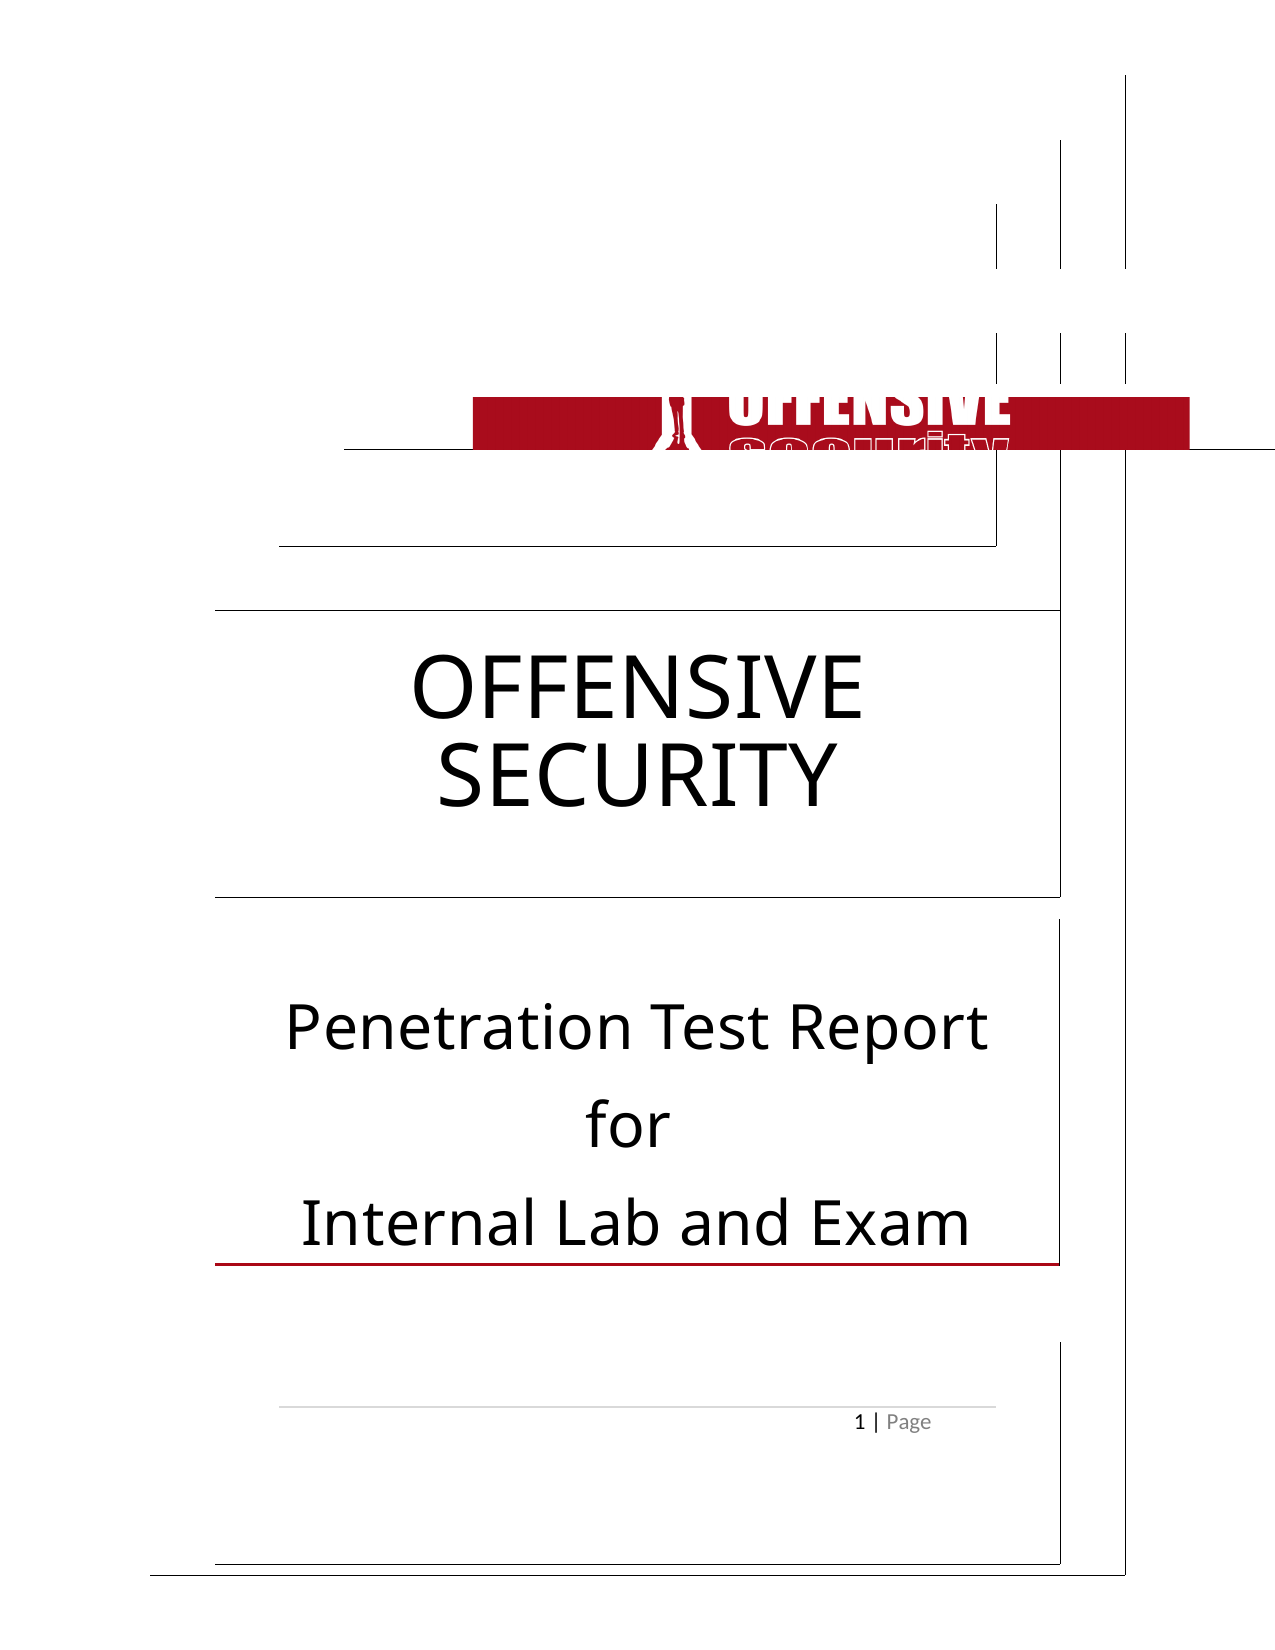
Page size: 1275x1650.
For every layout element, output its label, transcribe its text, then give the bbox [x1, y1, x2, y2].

title OFFENSIVE SECURITY [214, 577, 1060, 897]
title Penetration Test Report for Internal Lab and Exam [214, 918, 1059, 1265]
